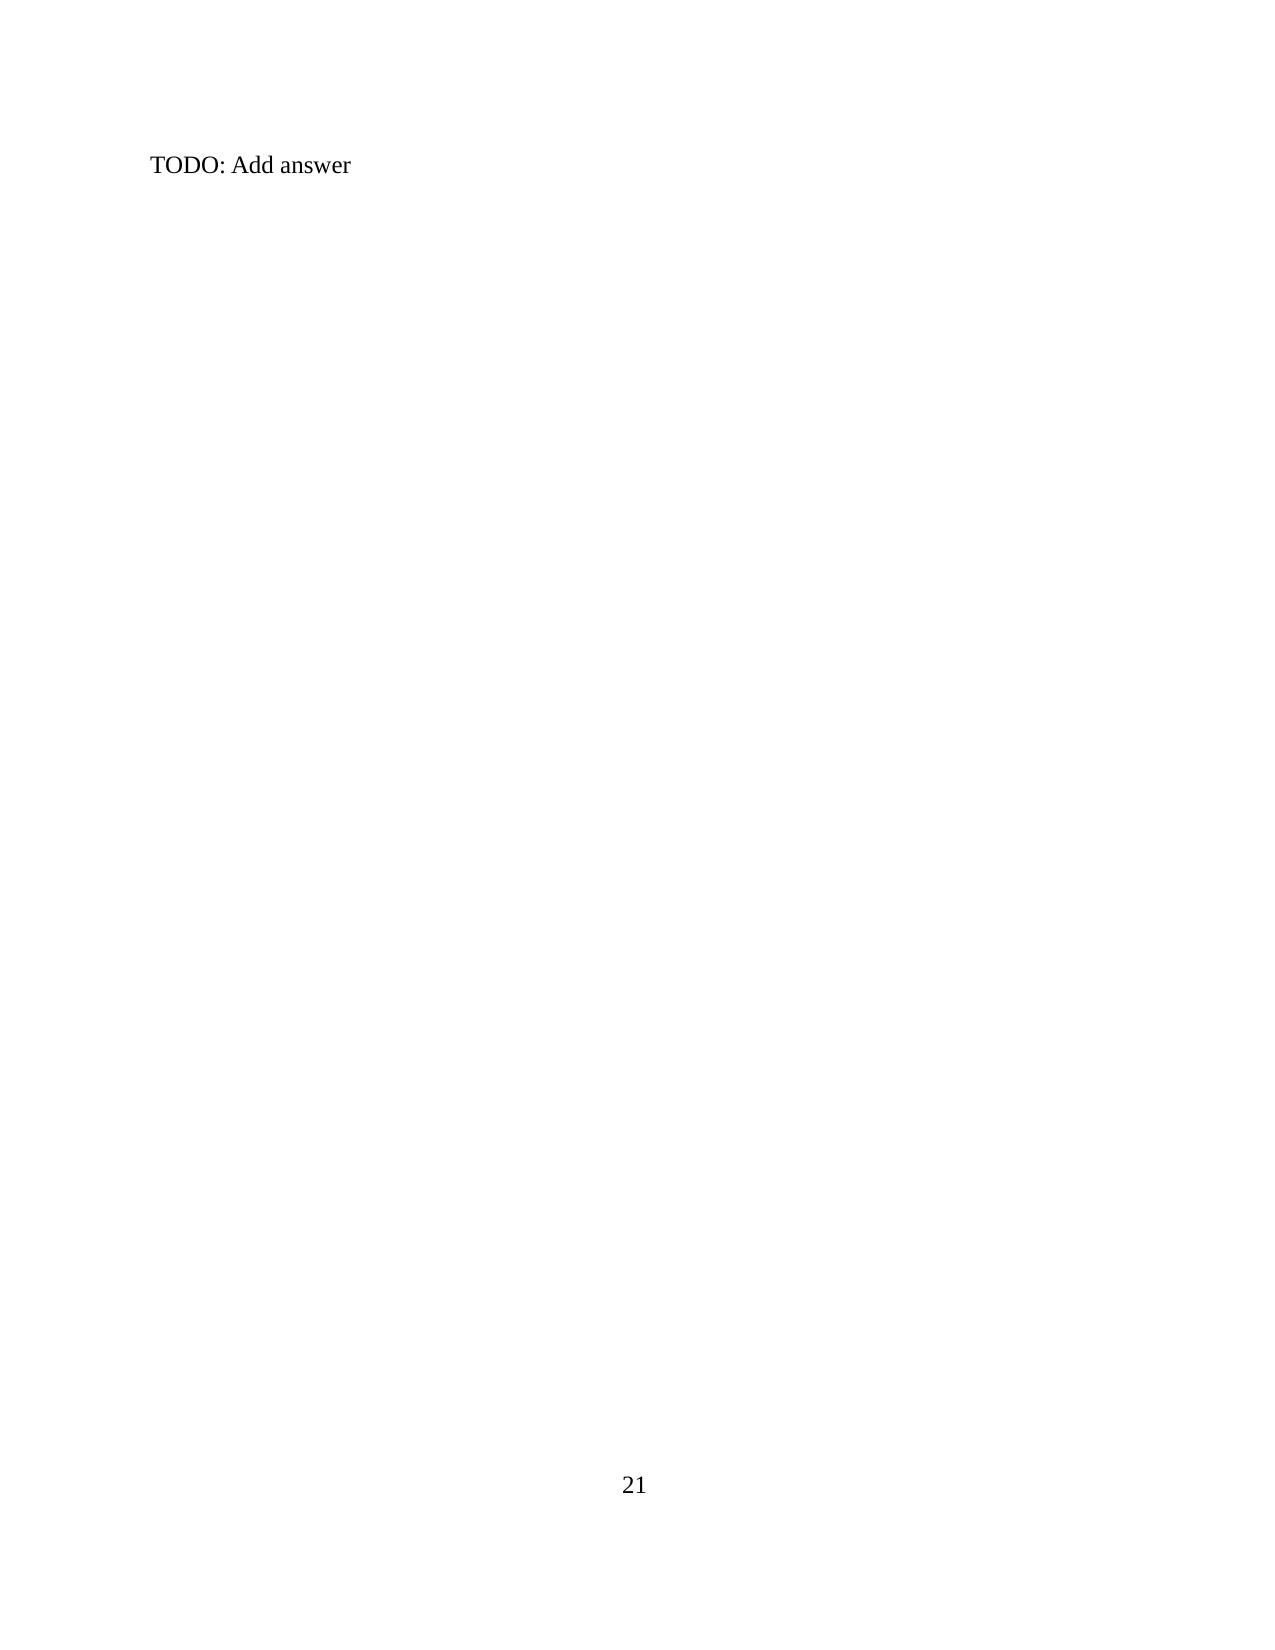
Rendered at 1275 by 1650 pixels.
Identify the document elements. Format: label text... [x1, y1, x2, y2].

text TODO: Add answer [150, 150, 1125, 179]
